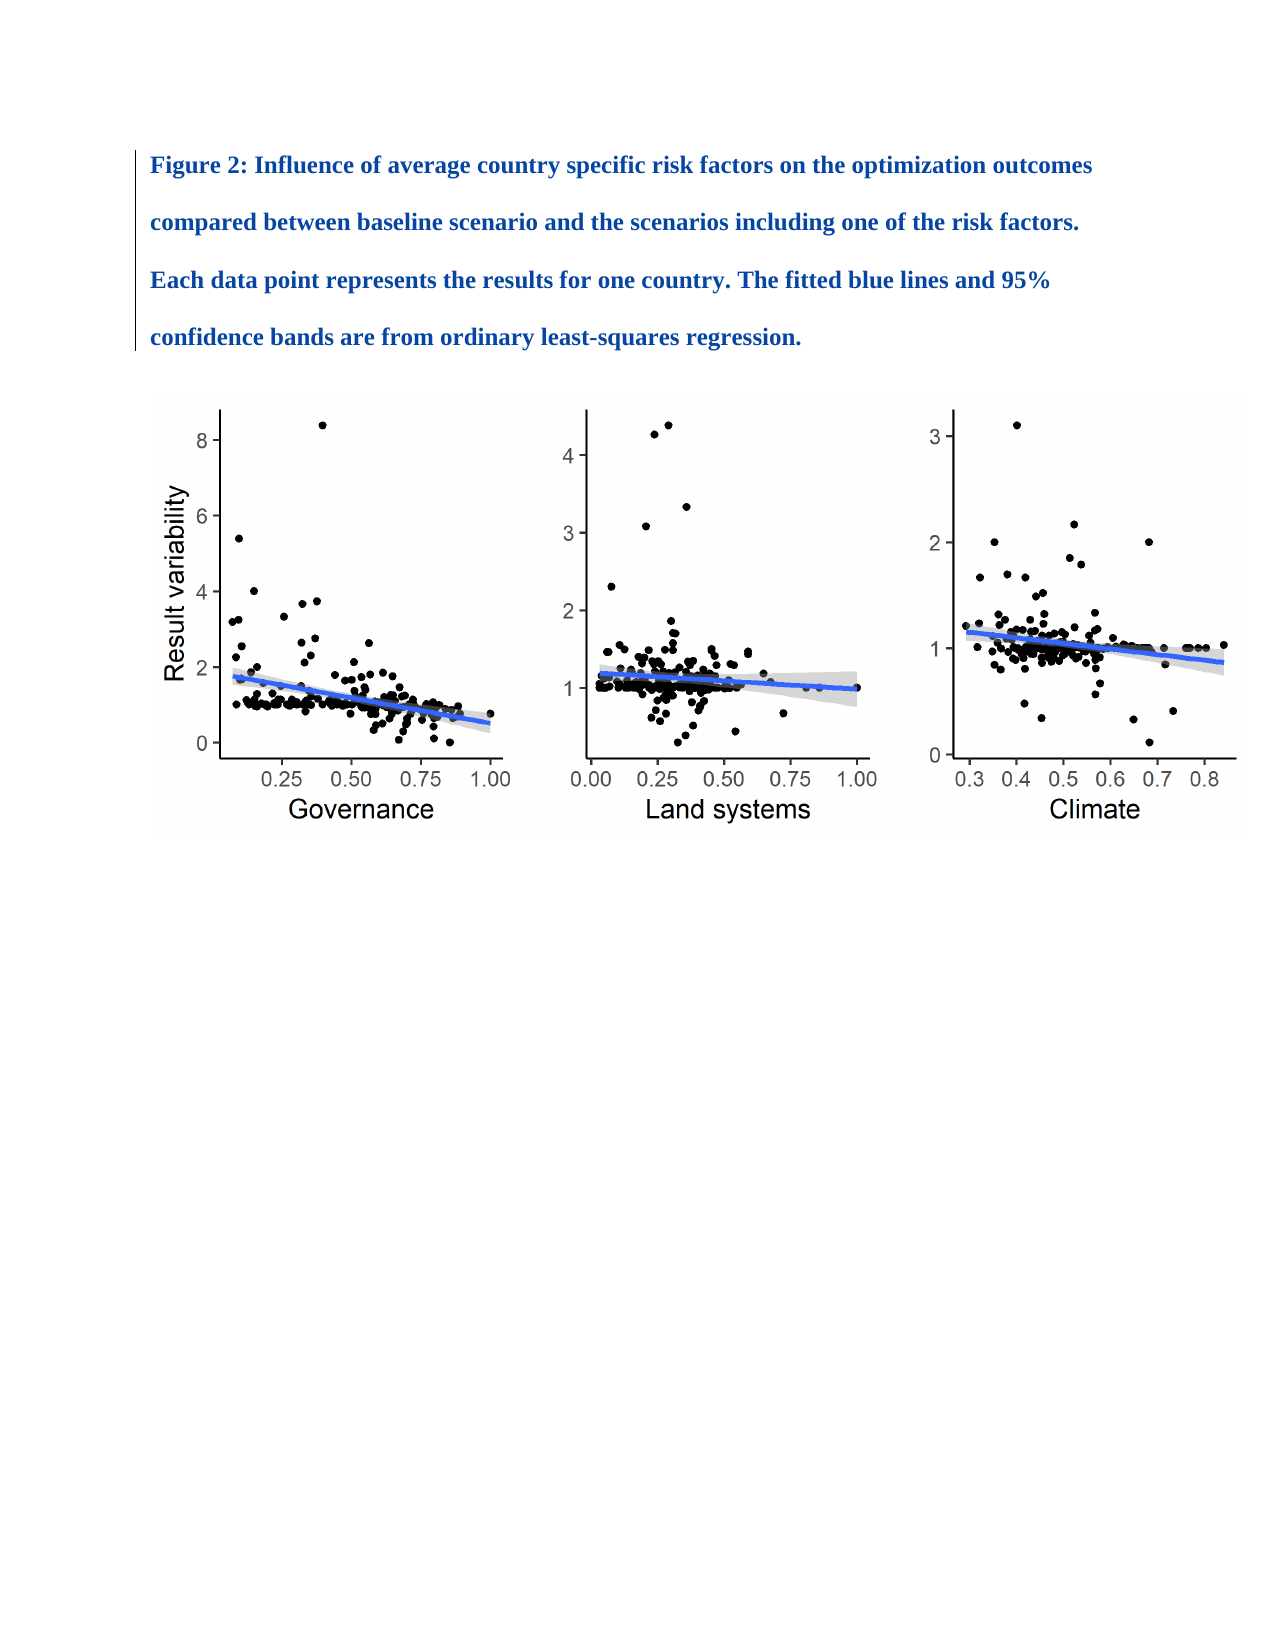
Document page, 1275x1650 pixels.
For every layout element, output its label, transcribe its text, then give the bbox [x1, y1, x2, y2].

picture [150, 396, 1250, 837]
text Figure 2: Influence of average country specific risk factors on the optimization outcomes compared between baseline scenario and the scenarios including one of the risk factors. Each data point represents the results for one country. The fitted blue lines and 95% confidence bands are from ordinary least-squares regression. [150, 150, 1125, 351]
